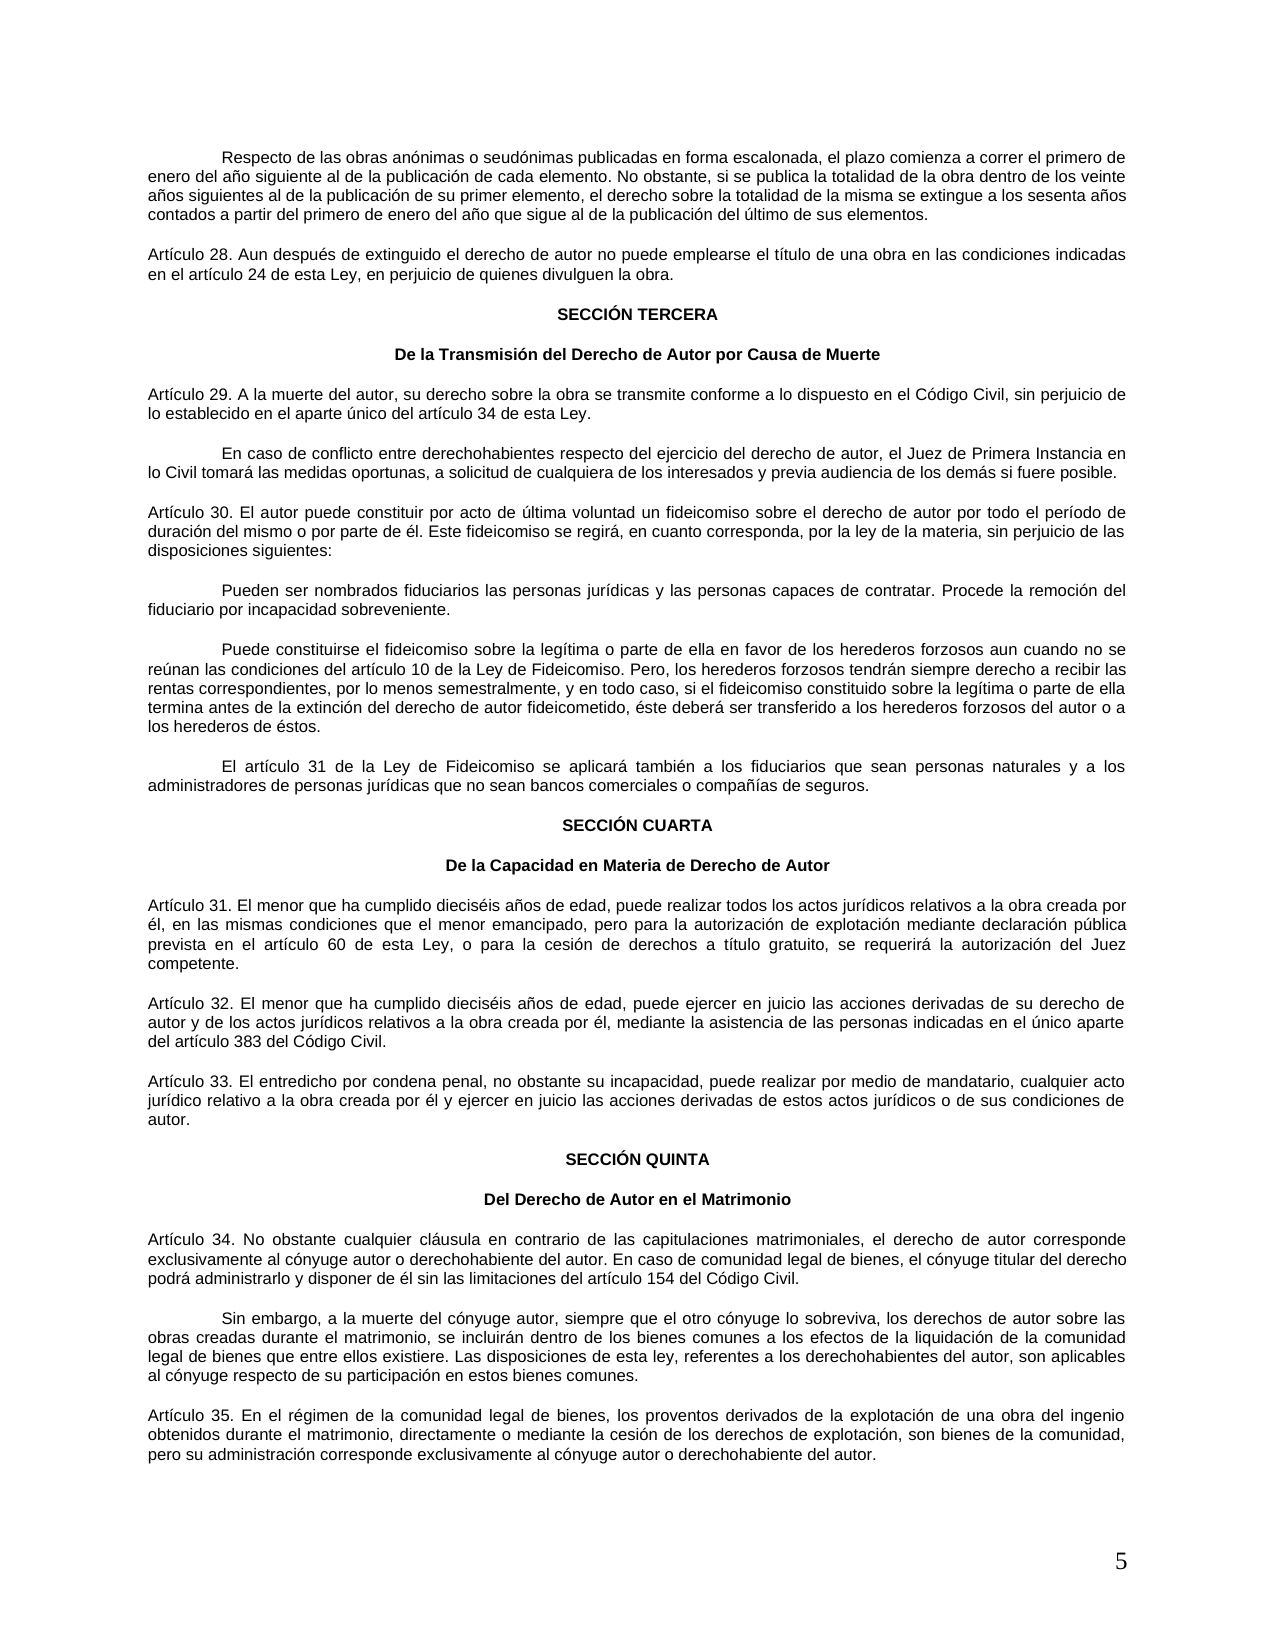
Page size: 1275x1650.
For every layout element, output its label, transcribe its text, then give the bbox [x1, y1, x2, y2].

text Artículo 30. El autor puede constituir por acto de última voluntad un fideicomiso sobre el derecho de autor por todo el período de duración del mismo o por parte de él. Este fideicomiso se regirá, en cuanto corresponda, por la ley de la materia, sin perjuicio de las disposiciones siguientes: [148, 503, 1127, 560]
text SECCIÓN TERCERA [148, 304, 1127, 323]
text Artículo 28. Aun después de extinguido el derecho de autor no puede emplearse el título de una obra en las condiciones indicadas en el artículo 24 de esta Ley, en perjuicio de quienes divulguen la obra. [148, 245, 1127, 283]
text Puede constituirse el fideicomiso sobre la legítima o parte de ella en favor de los herederos forzosos aun cuando no se reúnan las condiciones del artículo 10 de la Ley de Fideicomiso. Pero, los herederos forzosos tendrán siempre derecho a recibir las rentas correspondientes, por lo menos semestralmente, y en todo caso, si el fideicomiso constituido sobre la legítima o parte de ella termina antes de la extinción del derecho de autor fideicometido, éste deberá ser transferido a los herederos forzosos del autor o a los herederos de éstos. [148, 640, 1127, 736]
text Artículo 32. El menor que ha cumplido dieciséis años de edad, puede ejercer en juicio las acciones derivadas de su derecho de autor y de los actos jurídicos relativos a la obra creada por él, mediante la asistencia de las personas indicadas en el único aparte del artículo 383 del Código Civil. [148, 993, 1127, 1051]
text Del Derecho de Autor en el Matrimonio [148, 1190, 1127, 1209]
text Sin embargo, a la muerte del cónyuge autor, siempre que el otro cónyuge lo sobreviva, los derechos de autor sobre las obras creadas durante el matrimonio, se incluirán dentro de los bienes comunes a los efectos de la liquidación de la comunidad legal de bienes que entre ellos existiere. Las disposiciones de esta ley, referentes a los derechohabientes del autor, son aplicables al cónyuge respecto de su participación en estos bienes comunes. [148, 1308, 1127, 1385]
text Pueden ser nombrados fiduciarios las personas jurídicas y las personas capaces de contratar. Procede la remoción del fiduciario por incapacidad sobreveniente. [148, 581, 1127, 619]
text Respecto de las obras anónimas o seudónimas publicadas en forma escalonada, el plazo comienza a correr el primero de enero del año siguiente al de la publicación de cada elemento. No obstante, si se publica la totalidad de la obra dentro de los veinte años siguientes al de la publicación de su primer elemento, el derecho sobre la totalidad de la misma se extingue a los sesenta años contados a partir del primero de enero del año que sigue al de la publicación del último de sus elementos. [148, 148, 1127, 224]
text El artículo 31 de la Ley de Fideicomiso se aplicará también a los fiduciarios que sean personas naturales y a los administradores de personas jurídicas que no sean bancos comerciales o compañías de seguros. [148, 757, 1127, 795]
text SECCIÓN CUARTA [148, 816, 1127, 835]
text Artículo 31. El menor que ha cumplido dieciséis años de edad, puede realizar todos los actos jurídicos relativos a la obra creada por él, en las mismas condiciones que el menor emancipado, pero para la autorización de explotación mediante declaración pública prevista en el artículo 60 de esta Ley, o para la cesión de derechos a título gratuito, se requerirá la autorización del Juez competente. [148, 896, 1127, 973]
text Artículo 34. No obstante cualquier cláusula en contrario de las capitulaciones matrimoniales, el derecho de autor corresponde exclusivamente al cónyuge autor o derechohabiente del autor. En caso de comunidad legal de bienes, el cónyuge titular del derecho podrá administrarlo y disponer de él sin las limitaciones del artículo 154 del Código Civil. [148, 1230, 1127, 1288]
text Artículo 35. En el régimen de la comunidad legal de bienes, los proventos derivados de la explotación de una obra del ingenio obtenidos durante el matrimonio, directamente o mediante la cesión de los derechos de explotación, son bienes de la comunidad, pero su administración corresponde exclusivamente al cónyuge autor o derechohabiente del autor. [148, 1406, 1127, 1463]
text En caso de conflicto entre derechohabientes respecto del ejercicio del derecho de autor, el Juez de Primera Instancia en lo Civil tomará las medidas oportunas, a solicitud de cualquiera de los interesados y previa audiencia de los demás si fuere posible. [148, 443, 1127, 482]
text SECCIÓN QUINTA [148, 1150, 1127, 1169]
text Artículo 29. A la muerte del autor, su derecho sobre la obra se transmite conforme a lo dispuesto en el Código Civil, sin perjuicio de lo establecido en el aparte único del artículo 34 de esta Ley. [148, 384, 1127, 423]
text De la Capacidad en Materia de Derecho de Autor [148, 856, 1127, 875]
text De la Transmisión del Derecho de Autor por Causa de Muerte [148, 344, 1127, 363]
text Artículo 33. El entredicho por condena penal, no obstante su incapacidad, puede realizar por medio de mandatario, cualquier acto jurídico relativo a la obra creada por él y ejercer en juicio las acciones derivadas de estos actos jurídicos o de sus condiciones de autor. [148, 1072, 1127, 1129]
